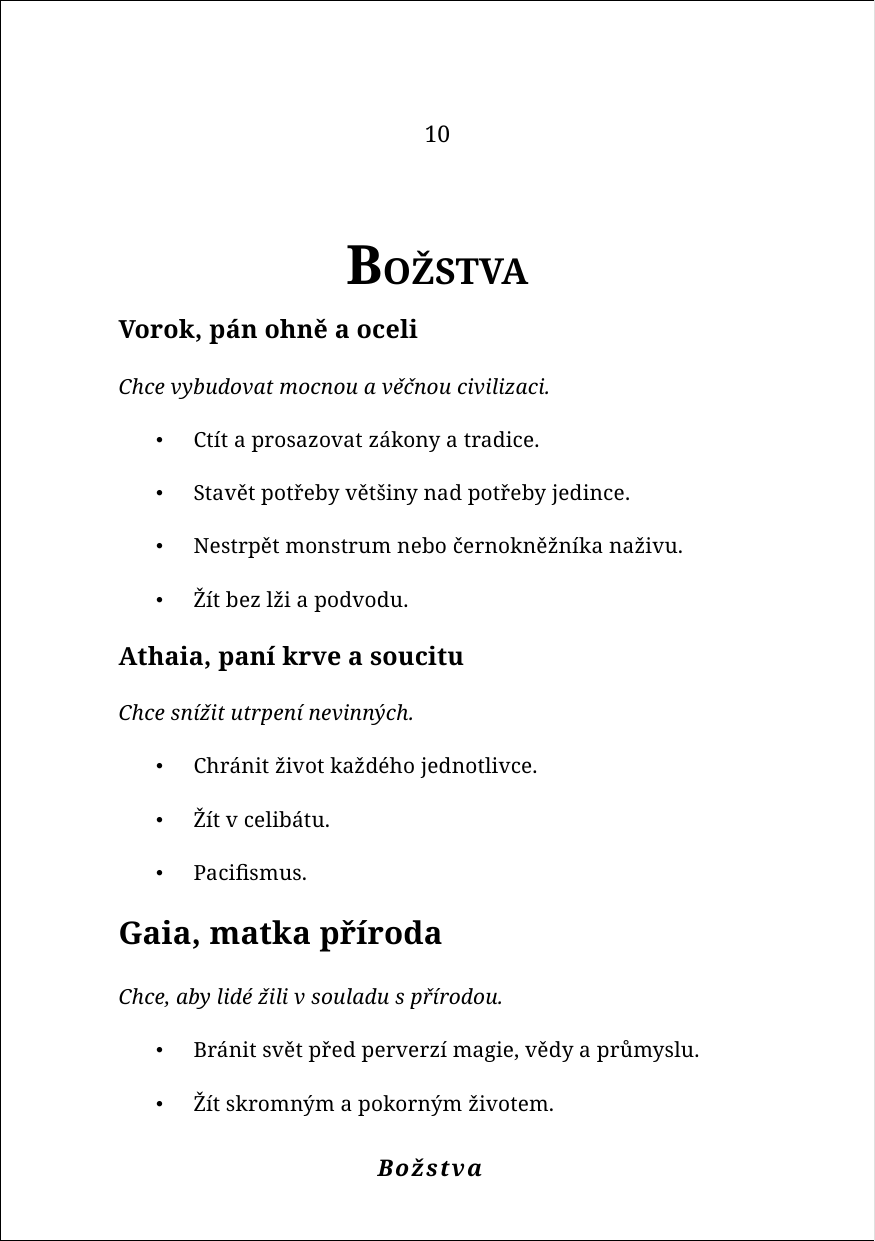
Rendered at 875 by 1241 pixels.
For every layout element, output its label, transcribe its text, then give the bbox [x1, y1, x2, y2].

list Stavět potřeby většiny nad potřeby jedince. [156, 478, 756, 507]
list Nestrpět monstrum nebo černokněžníka naživu. [156, 532, 756, 560]
text Chce snížit utrpení nevinných. [118, 698, 756, 727]
text Vorok, pán ohně a oceli [118, 312, 756, 346]
list Žít bez lži a podvodu. [156, 585, 756, 613]
list Ctít a prosazovat zákony a tradice. [156, 425, 756, 454]
text Chce, aby lidé žili v souladu s přírodou. [118, 982, 756, 1011]
list Pacifismus. [156, 858, 756, 886]
text Athaia, paní krve a soucitu [118, 638, 756, 672]
list Chránit život každého jednotlivce. [156, 752, 756, 780]
list Žít v celibátu. [156, 805, 756, 833]
text Gaia, matka příroda [118, 911, 756, 954]
list Žít skromným a pokorným životem. [156, 1089, 756, 1117]
list Bránit svět před perverzí magie, vědy a průmyslu. [156, 1035, 756, 1064]
subtitle Božstva [118, 226, 756, 300]
text Chce vybudovat mocnou a věčnou civilizaci. [118, 372, 756, 400]
